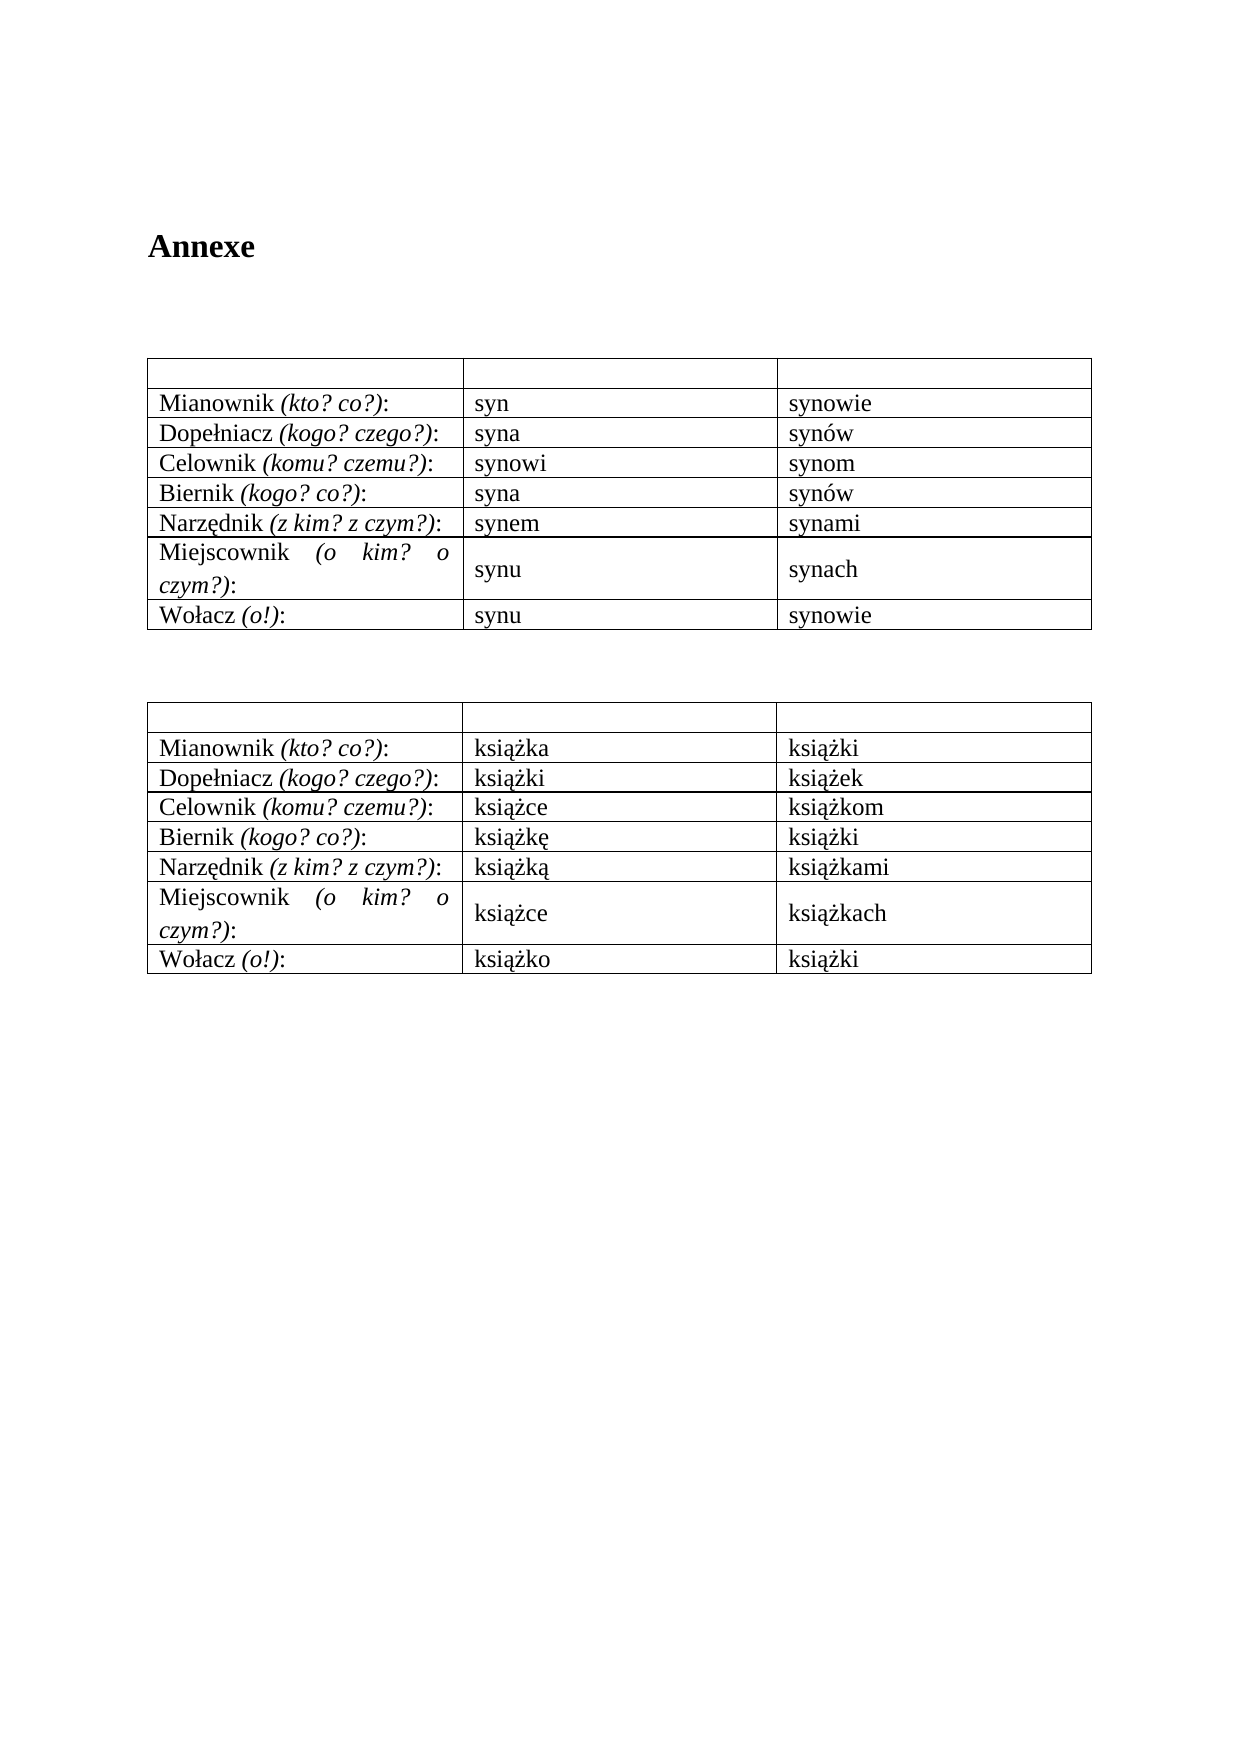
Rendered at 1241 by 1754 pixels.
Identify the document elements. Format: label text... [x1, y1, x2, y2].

table_cell książkach [777, 882, 1091, 943]
table_cell książki [777, 733, 1091, 762]
table_cell książki [777, 945, 1091, 973]
table_cell synowi [464, 448, 777, 477]
table_cell synu [464, 538, 777, 599]
table_cell Dopełniacz (kogo? czego?): [148, 763, 462, 791]
table_cell Mianownik (kto? co?): [148, 733, 462, 762]
table_cell synem [464, 508, 777, 536]
table_cell Mianownik (kto? co?): [148, 389, 463, 417]
table_cell syn [464, 389, 777, 417]
table_cell synów [778, 478, 1091, 507]
table_cell książce [463, 882, 776, 943]
table_cell Narzędnik (z kim? z czym?): [148, 852, 462, 881]
table_cell książce [463, 793, 776, 821]
table_cell książką [463, 852, 776, 881]
table_cell książki [463, 763, 776, 791]
table_cell książek [777, 763, 1091, 791]
table_cell książkami [777, 852, 1091, 881]
table_cell książko [463, 945, 776, 973]
table_cell Wołacz (o!): [148, 945, 462, 973]
table_cell synu [464, 600, 777, 629]
table_cell książkom [777, 793, 1091, 821]
table_header [148, 359, 463, 387]
table_cell syna [464, 478, 777, 507]
table_cell synami [778, 508, 1091, 536]
table_cell synów [778, 418, 1091, 447]
table_cell Dopełniacz (kogo? czego?): [148, 418, 463, 447]
table_cell Celownik (komu? czemu?): [148, 448, 463, 477]
table_cell Celownik (komu? czemu?): [148, 793, 462, 821]
table_cell Narzędnik (z kim? z czym?): [148, 508, 463, 536]
table_header [464, 359, 777, 387]
table_cell Miejscownik (o kim? o czym?): [148, 538, 463, 599]
table_cell synowie [778, 389, 1091, 417]
table_cell synowie [778, 600, 1091, 629]
table_cell książka [463, 733, 776, 762]
table_header [463, 703, 776, 732]
table_cell książkę [463, 822, 776, 851]
table_header [148, 703, 462, 732]
table_header [778, 359, 1091, 387]
table_header [777, 703, 1091, 732]
table_cell syna [464, 418, 777, 447]
table_cell synom [778, 448, 1091, 477]
text Annexe [148, 226, 1093, 265]
table_cell Wołacz (o!): [148, 600, 463, 629]
table_cell Biernik (kogo? co?): [148, 822, 462, 851]
table_cell książki [777, 822, 1091, 851]
table_cell Biernik (kogo? co?): [148, 478, 463, 507]
table_cell synach [778, 538, 1091, 599]
table_cell Miejscownik (o kim? o czym?): [148, 882, 462, 943]
